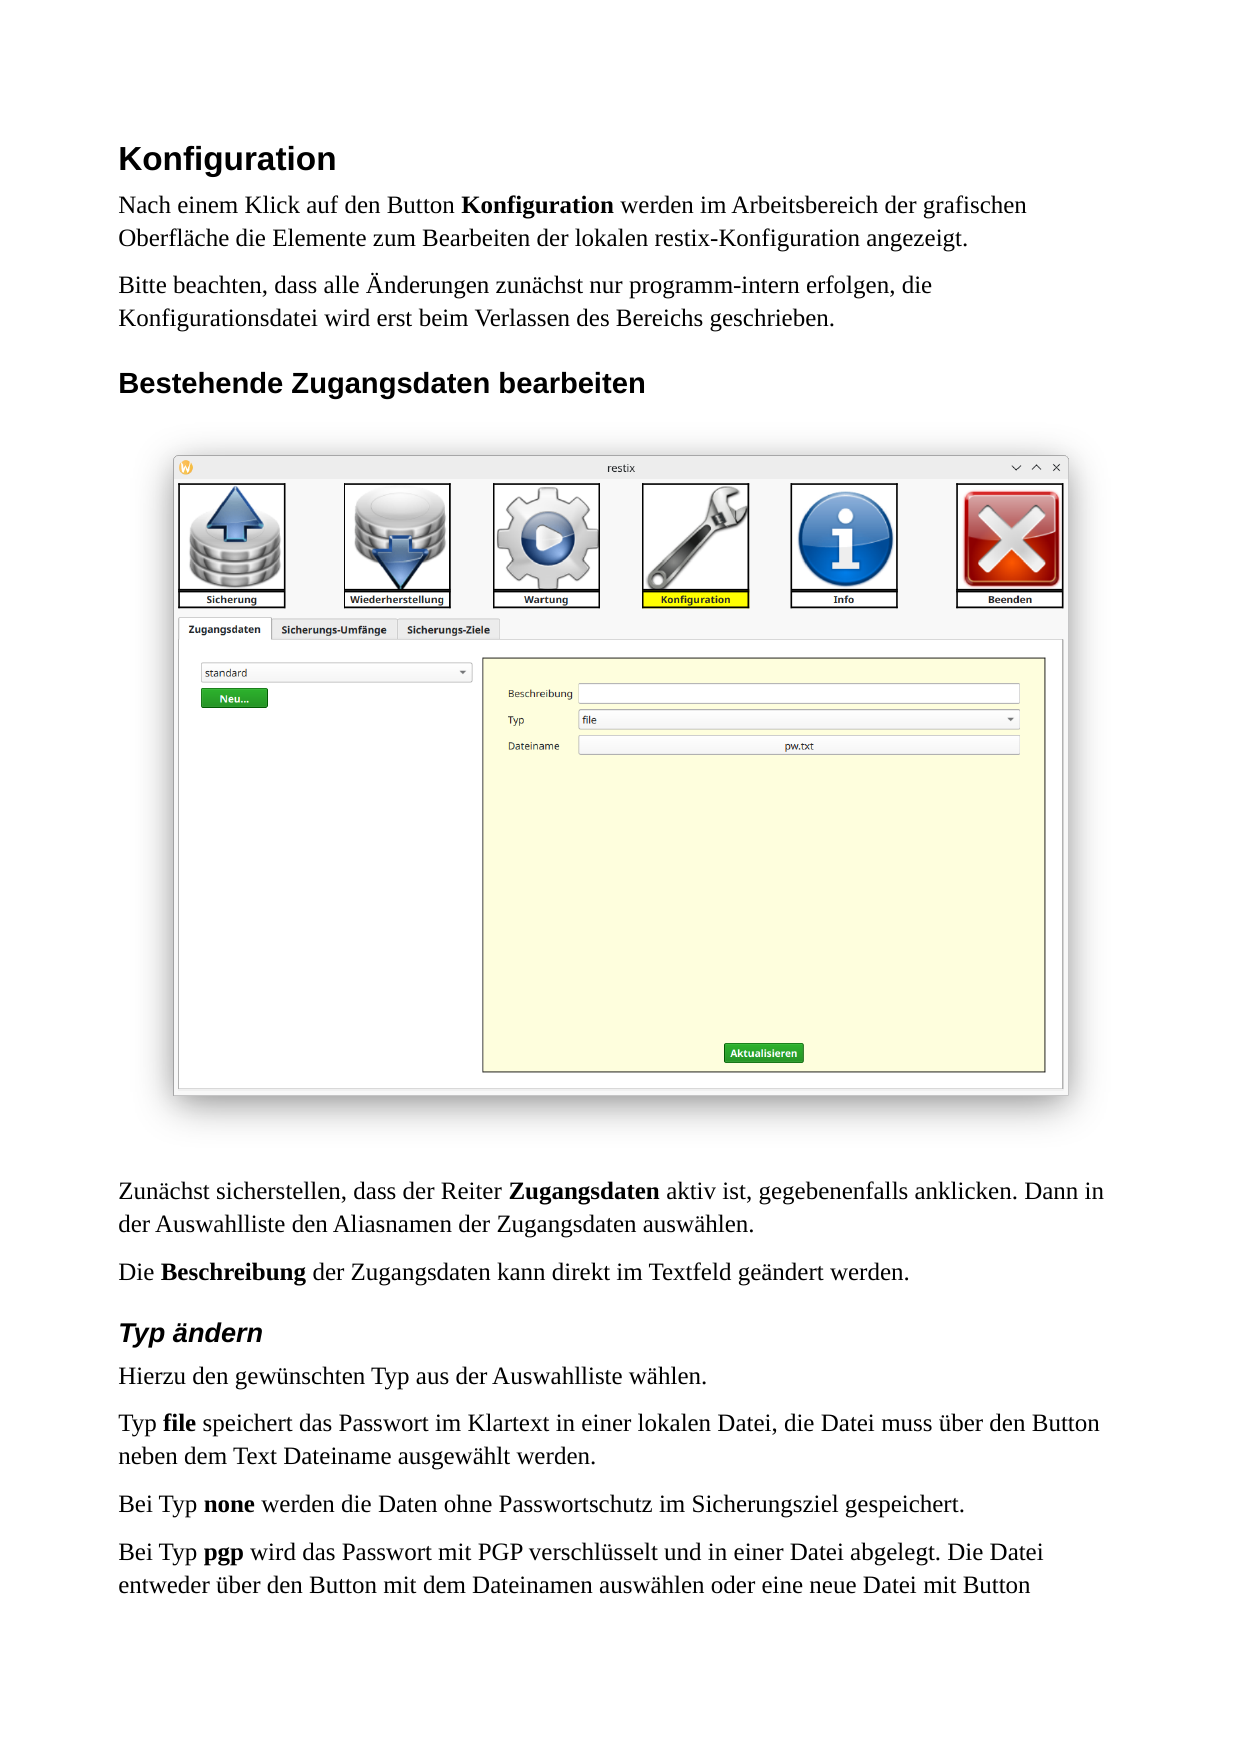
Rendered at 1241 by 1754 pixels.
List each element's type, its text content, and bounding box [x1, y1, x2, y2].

subtitle Typ ändern [118, 1317, 1122, 1348]
text Typ file speichert das Passwort im Klartext in einer lokalen Datei, die Datei muss über den Button neben dem Text Dateiname ausgewählt werden. [118, 1408, 1122, 1470]
text Die Beschreibung der Zugangsdaten kann direkt im Textfeld geändert werden. [118, 1257, 1122, 1286]
text Bei Typ pgp wird das Passwort mit PGP verschlüsselt und in einer Datei abgelegt. Die Datei entweder über den Button mit dem Dateinamen auswählen oder eine neue Datei mit Button [118, 1537, 1122, 1598]
subtitle Konfiguration [118, 139, 1122, 177]
text Zunächst sicherstellen, dass der Reiter Zugangsdaten aktiv ist, gegebenenfalls anklicken. Dann in der Auswahlliste den Aliasnamen der Zugangsdaten auswählen. [118, 1160, 1122, 1238]
text Nach einem Klick auf den Button Konfiguration werden im Arbeitsbereich der grafischen Oberfläche die Elemente zum Bearbeiten der lokalen restix-Konfiguration angezeigt. [118, 190, 1122, 252]
subtitle Bestehende Zugangsdaten bearbeiten [118, 366, 1122, 399]
text Hierzu den gewünschten Typ aus der Auswahlliste wählen. [118, 1361, 1122, 1389]
text Bitte beachten, dass alle Änderungen zunächst nur programm-intern erfolgen, die Konfigurationsdatei wird erst beim Verlassen des Bereichs geschrieben. [118, 271, 1122, 332]
picture [118, 411, 1123, 1160]
text Bei Typ none werden die Daten ohne Passwortschutz im Sicherungsziel gespeichert. [118, 1489, 1122, 1518]
